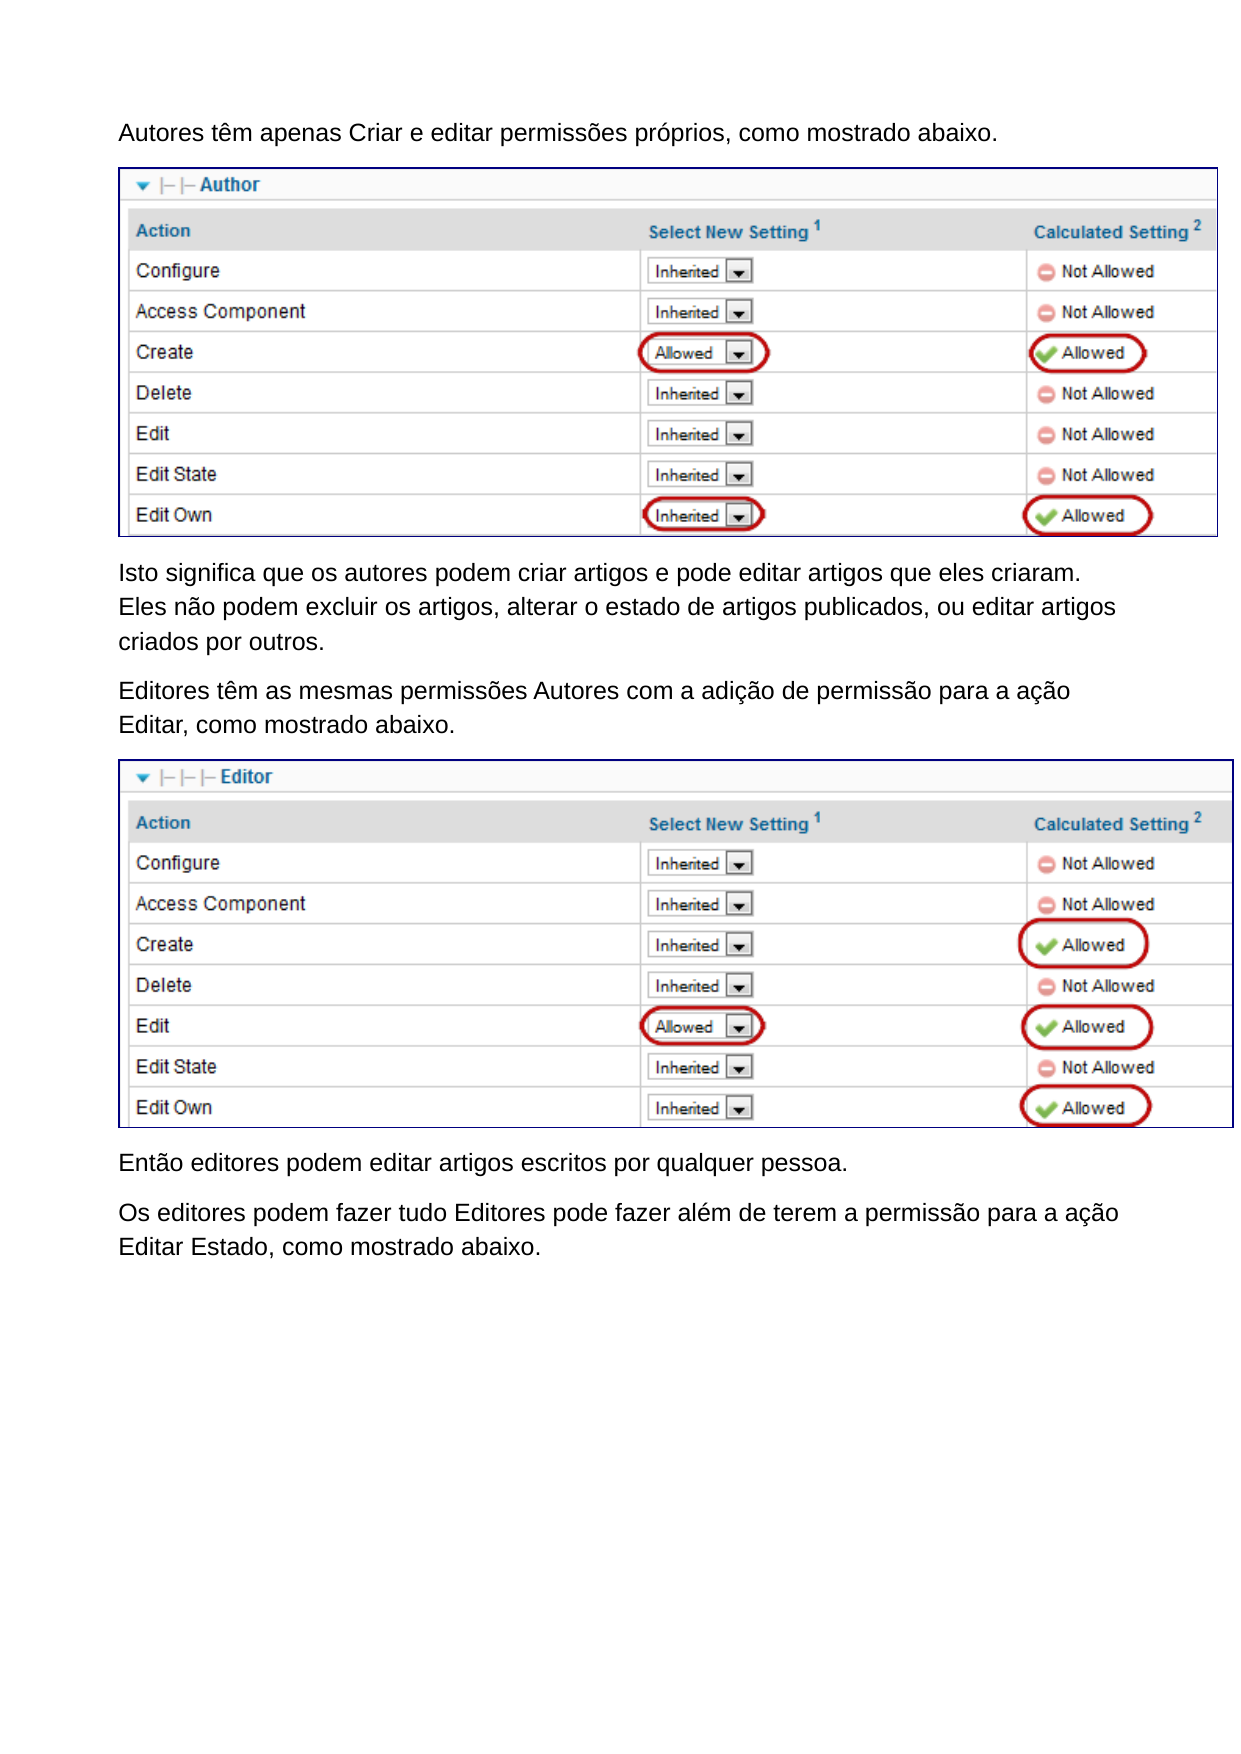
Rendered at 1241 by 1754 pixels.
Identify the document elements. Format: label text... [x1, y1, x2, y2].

text Autores têm apenas Criar e editar permissões próprios, como mostrado abaixo. [118, 118, 1122, 147]
text Então editores podem editar artigos escritos por qualquer pessoa. [118, 1148, 1122, 1177]
text Isto significa que os autores podem criar artigos e pode editar artigos que eles criaram. Eles não podem excluir os artigos, alterar o estado de artigos publicados, ou editar artigos criados por outros. [118, 558, 1122, 656]
text Os editores podem fazer tudo Editores pode fazer além de terem a permissão para a ação Editar Estado, como mostrado abaixo. [118, 1197, 1122, 1261]
picture [120, 761, 1232, 1127]
text Editores têm as mesmas permissões Autores com a adição de permissão para a ação Editar, como mostrado abaixo. [118, 676, 1122, 739]
picture [120, 169, 1217, 536]
